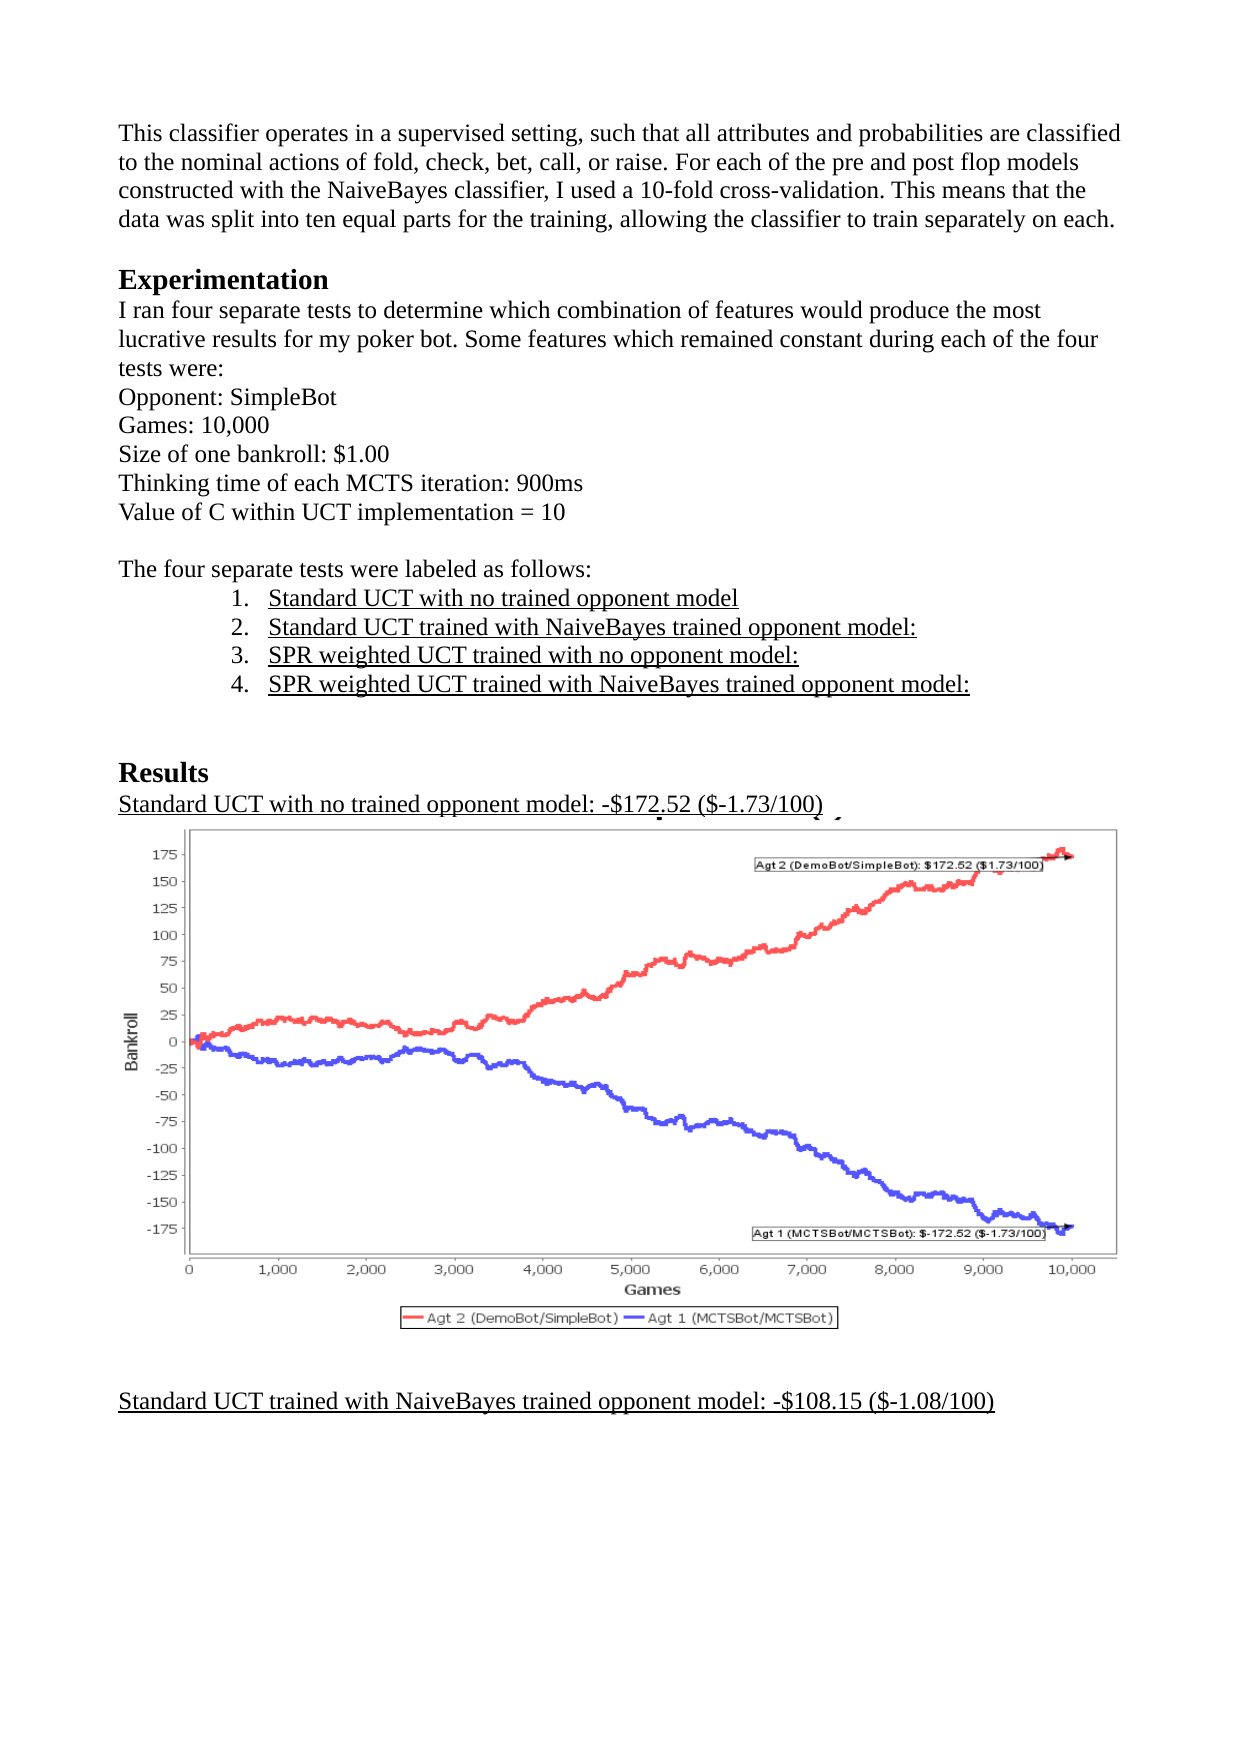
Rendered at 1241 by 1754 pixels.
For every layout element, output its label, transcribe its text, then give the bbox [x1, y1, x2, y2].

text Results [118, 755, 1122, 789]
text I ran four separate tests to determine which combination of features would produce the most lucrative results for my poker bot. Some features which remained constant during each of the four tests were: [118, 295, 1122, 382]
text Size of one bankroll: $1.00 [118, 439, 1122, 468]
text This classifier operates in a supervised setting, such that all attributes and probabilities are classified to the nominal actions of fold, check, bet, call, or raise. For each of the pre and post flop models constructed with the NaiveBayes classifier, I used a 10-fold cross-validation. This means that the data was split into ten equal parts for the training, allowing the classifier to train separately on each. [118, 118, 1122, 233]
text Value of C within UCT implementation = 10 [118, 497, 1122, 525]
text Standard UCT trained with NaiveBayes trained opponent model: -$108.15 ($-1.08/100) [118, 1386, 1122, 1415]
list SPR weighted UCT trained with no opponent model: [231, 640, 1122, 669]
picture [114, 817, 1126, 1329]
text Games: 10,000 [118, 410, 1122, 439]
text The four separate tests were labeled as follows: [118, 554, 1122, 583]
text Standard UCT with no trained opponent model: -$172.52 ($-1.73/100) [118, 789, 1122, 817]
list SPR weighted UCT trained with NaiveBayes trained opponent model: [231, 669, 1122, 698]
text Experimentation [118, 262, 1122, 295]
text Thinking time of each MCTS iteration: 900ms [118, 468, 1122, 497]
list Standard UCT trained with NaiveBayes trained opponent model: [231, 612, 1122, 640]
text Opponent: SimpleBot [118, 382, 1122, 410]
list Standard UCT with no trained opponent model [231, 583, 1122, 612]
